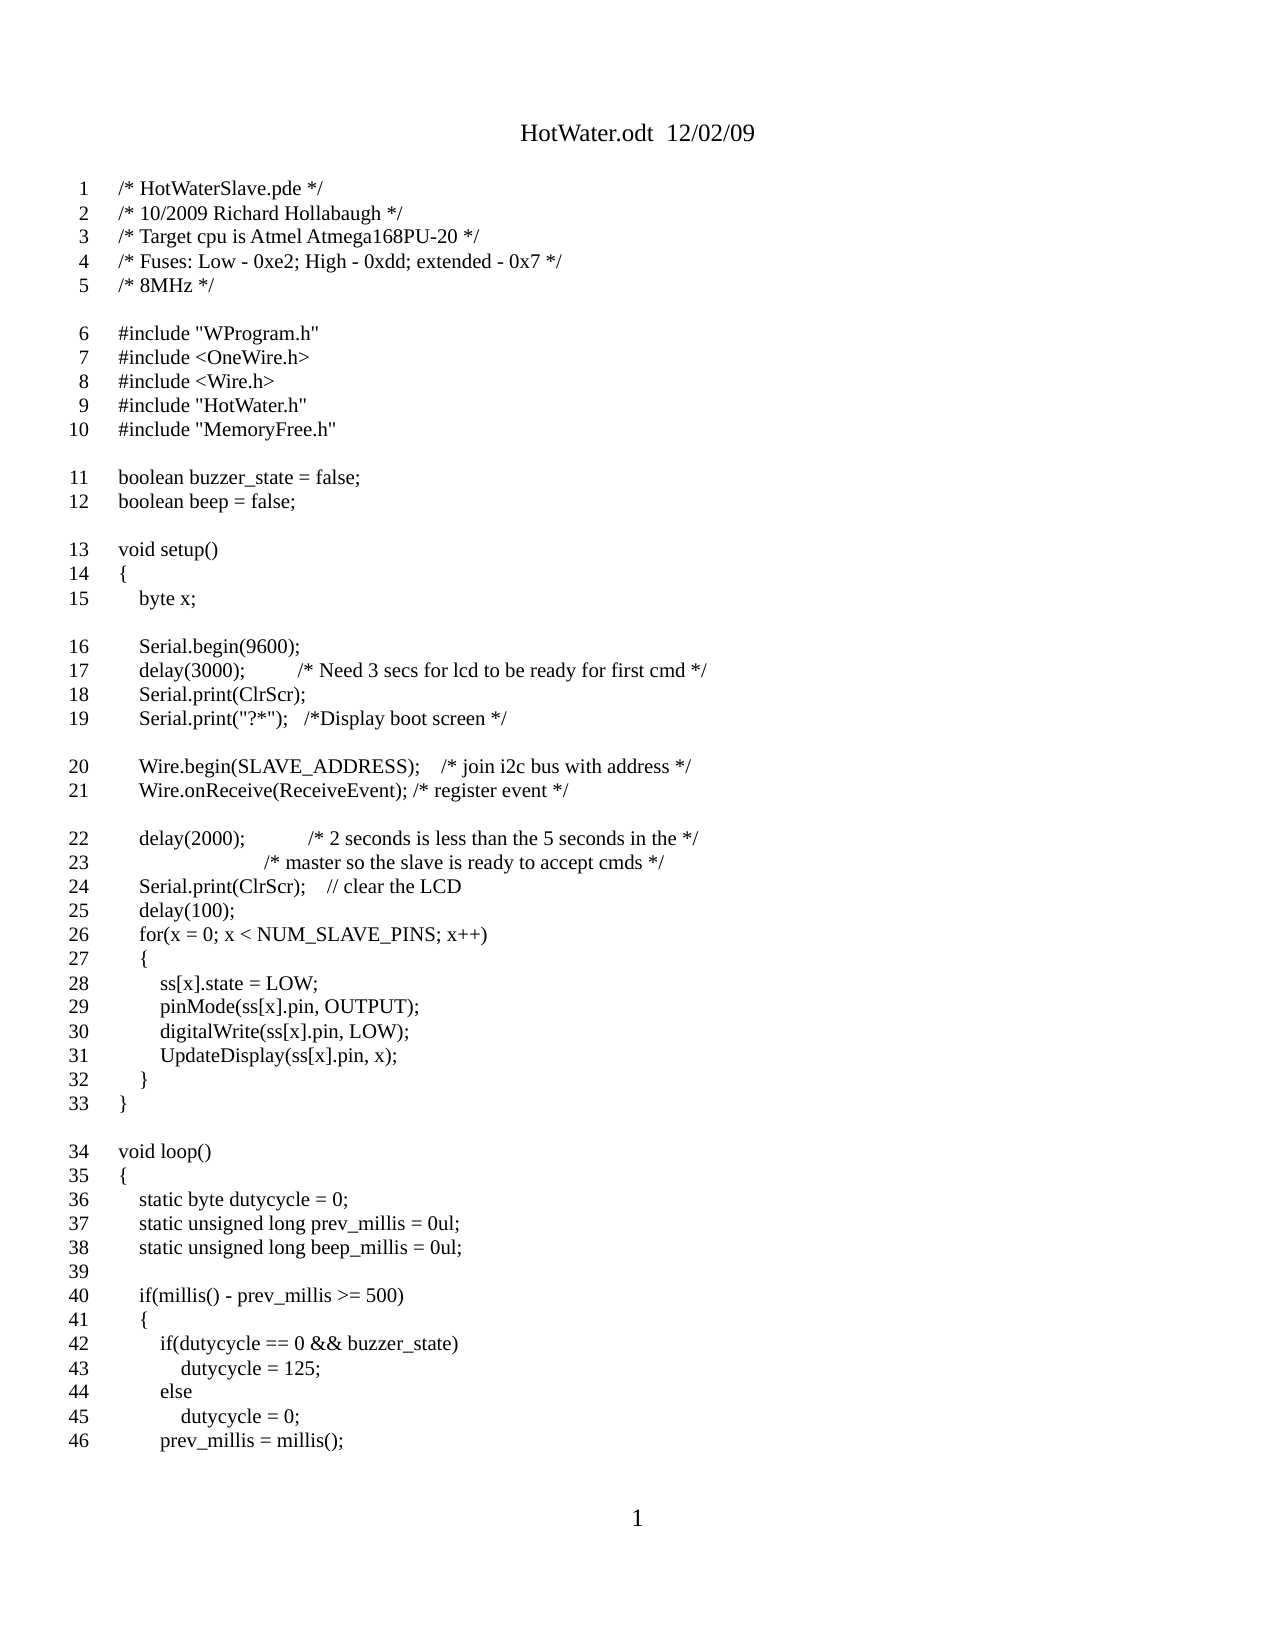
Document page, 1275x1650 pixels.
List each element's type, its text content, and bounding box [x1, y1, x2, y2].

text delay(3000); /* Need 3 secs for lcd to be ready for first cmd */ [118, 658, 1157, 682]
text byte x; [118, 585, 1157, 609]
text { [118, 1307, 1157, 1331]
text Serial.print(ClrScr); // clear the LCD [118, 874, 1157, 898]
text if(dutycycle == 0 && buzzer_state) [118, 1331, 1157, 1355]
text } [118, 1067, 1157, 1091]
text #include "MemoryFree.h" [118, 417, 1157, 441]
text dutycycle = 0; [118, 1403, 1157, 1428]
text #include "HotWater.h" [118, 393, 1157, 417]
text ss[x].state = LOW; [118, 970, 1157, 994]
text /* Fuses: Low - 0xe2; High - 0xdd; extended - 0x7 */ [118, 248, 1157, 273]
text else [118, 1379, 1157, 1403]
text static byte dutycycle = 0; [118, 1187, 1157, 1211]
text static unsigned long prev_millis = 0ul; [118, 1211, 1157, 1235]
text static unsigned long beep_millis = 0ul; [118, 1235, 1157, 1259]
text { [118, 561, 1157, 585]
text { [118, 946, 1157, 970]
text } [118, 1091, 1157, 1115]
text prev_millis = millis(); [118, 1428, 1157, 1452]
text boolean beep = false; [118, 489, 1157, 513]
text void setup() [118, 537, 1157, 561]
text { [118, 1163, 1157, 1187]
text Serial.print("?*"); /*Display boot screen */ [118, 706, 1157, 730]
text boolean buzzer_state = false; [118, 465, 1157, 489]
text Serial.begin(9600); [118, 633, 1157, 658]
text /* master so the slave is ready to accept cmds */ [118, 850, 1157, 874]
text Wire.begin(SLAVE_ADDRESS); /* join i2c bus with address */ [118, 754, 1157, 778]
text dutycycle = 125; [118, 1355, 1157, 1379]
text delay(100); [118, 898, 1157, 922]
text /* Target cpu is Atmel Atmega168PU-20 */ [118, 224, 1157, 248]
text #include <Wire.h> [118, 369, 1157, 393]
text #include "WProgram.h" [118, 321, 1157, 345]
text /* HotWaterSlave.pde */ [118, 176, 1157, 200]
text for(x = 0; x < NUM_SLAVE_PINS; x++) [118, 922, 1157, 946]
text delay(2000); /* 2 seconds is less than the 5 seconds in the */ [118, 826, 1157, 850]
text UpdateDisplay(ss[x].pin, x); [118, 1043, 1157, 1067]
text /* 8MHz */ [118, 273, 1157, 297]
text digitalWrite(ss[x].pin, LOW); [118, 1018, 1157, 1043]
text Wire.onReceive(ReceiveEvent); /* register event */ [118, 778, 1157, 802]
text if(millis() - prev_millis >= 500) [118, 1283, 1157, 1307]
text void loop() [118, 1139, 1157, 1163]
text Serial.print(ClrScr); [118, 682, 1157, 706]
text pinMode(ss[x].pin, OUTPUT); [118, 994, 1157, 1018]
text #include <OneWire.h> [118, 345, 1157, 369]
text /* 10/2009 Richard Hollabaugh */ [118, 200, 1157, 224]
